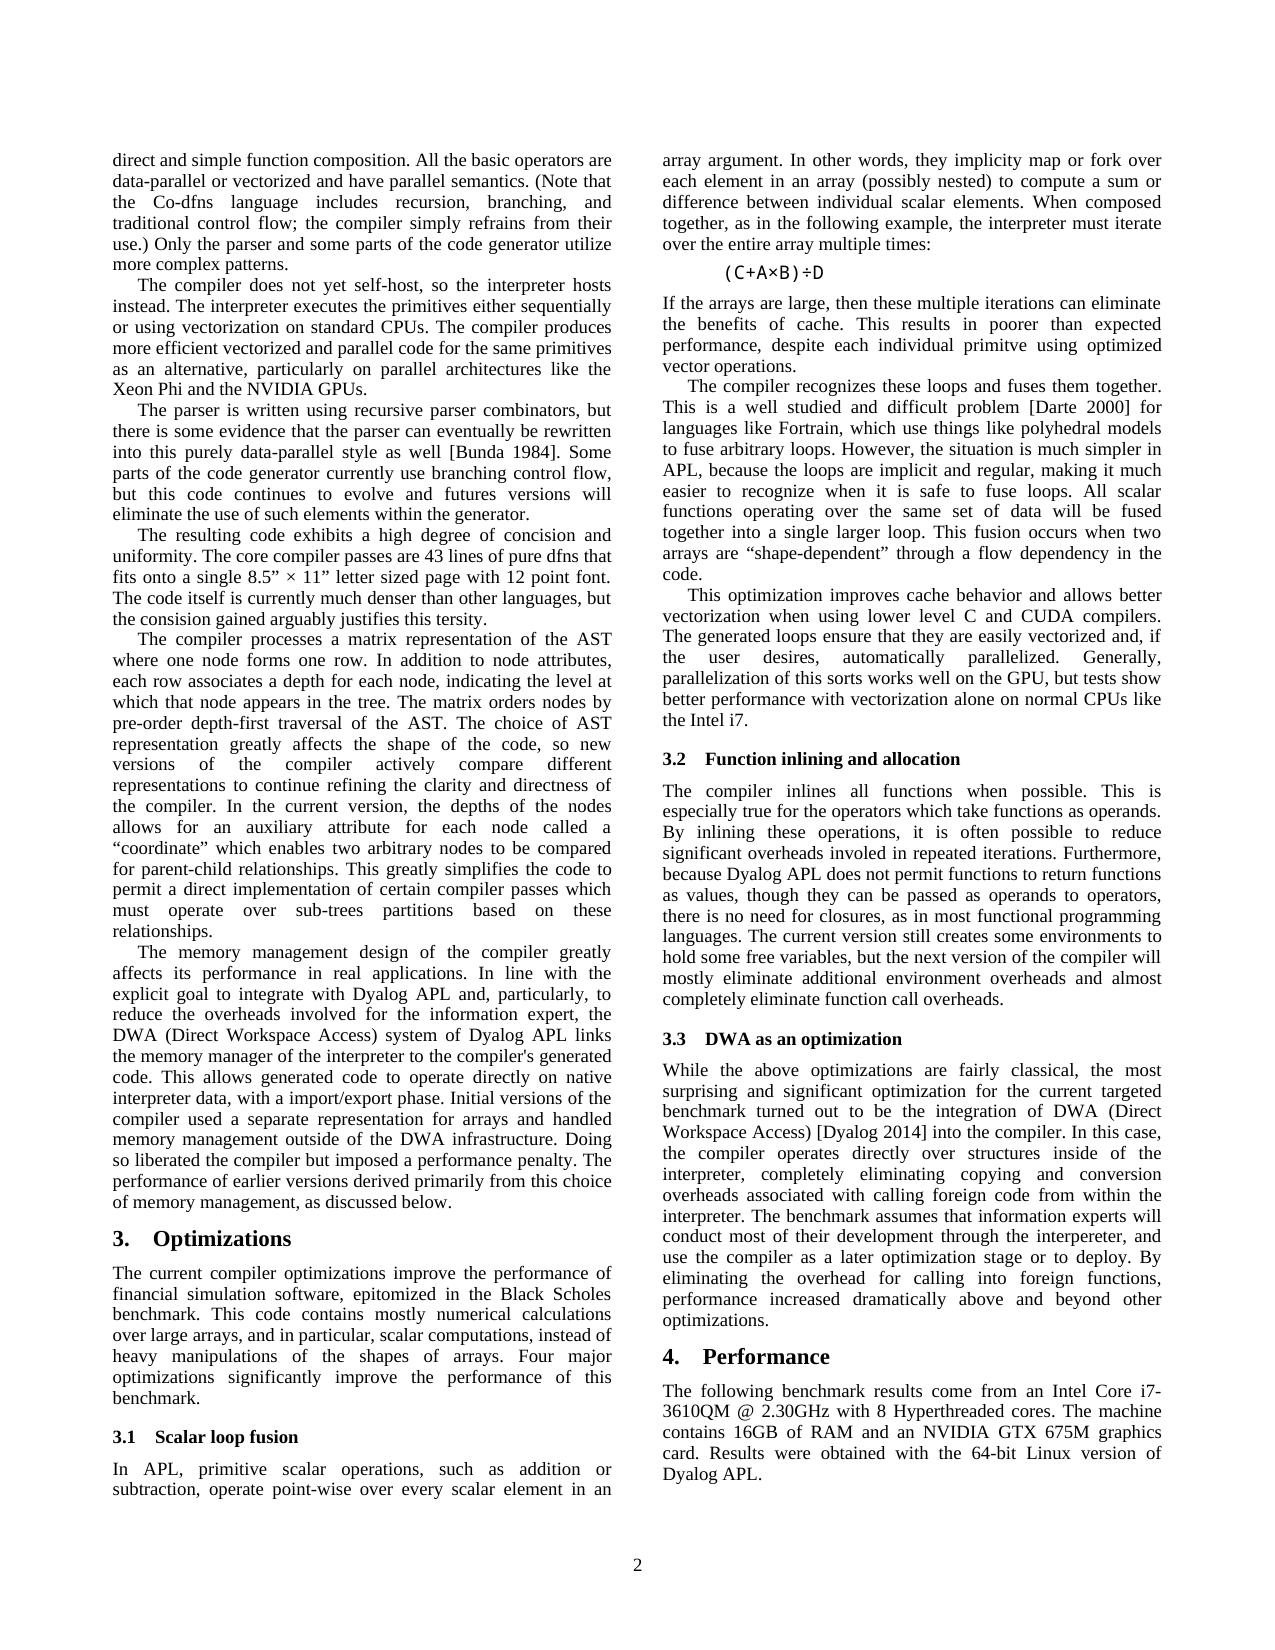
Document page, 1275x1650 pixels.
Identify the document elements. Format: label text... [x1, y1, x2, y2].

subtitle Optimizations [112, 1225, 612, 1252]
text The following benchmark results come from an Intel Core i7-3610QM @ 2.30GHz with 8 Hyperthreaded cores. The machine contains 16GB of RAM and an NVIDIA GTX 675M graphics card. Results were obtained with the 64-bit Linux version of Dyalog APL. [662, 1380, 1162, 1484]
text The parser is written using recursive parser combinators, but there is some evidence that the parser can eventually be rewritten into this purely data-parallel style as well [Bunda 1984]. Some parts of the code generator currently use branching control flow, but this code continues to evolve and futures versions will eliminate the use of such elements within the generator. [112, 400, 612, 525]
text The current compiler optimizations improve the performance of financial simulation software, epitomized in the Black Scholes benchmark. This code contains mostly numerical calculations over large arrays, and in particular, scalar computations, instead of heavy manipulations of the shapes of arrays. Four major optimizations significantly improve the performance of this benchmark. [112, 1262, 612, 1408]
text The resulting code exhibits a high degree of concision and uniformity. The core compiler passes are 43 lines of pure dfns that fits onto a single 8.5” × 11” letter sized page with 12 point font. The code itself is currently much denser than other languages, but the consision gained arguably justifies this tersity. [112, 525, 612, 629]
text direct and simple function composition. All the basic operators are data-parallel or vectorized and have parallel semantics. (Note that the Co-dfns language includes recursion, branching, and traditional control flow; the compiler simply refrains from their use.) Only the parser and some parts of the code generator utilize more complex patterns. [112, 150, 612, 275]
text The memory management design of the compiler greatly affects its performance in real applications. In line with the explicit goal to integrate with Dyalog APL and, particularly, to reduce the overheads involved for the information expert, the DWA (Direct Workspace Access) system of Dyalog APL links the memory manager of the interpreter to the compiler's generated code. This allows generated code to operate directly on native interpreter data, with a import/export phase. Initial versions of the compiler used a separate representation for arrays and handled memory management outside of the DWA infrastructure. Doing so liberated the compiler but imposed a performance penalty. The performance of earlier versions derived primarily from this choice of memory management, as discussed below. [112, 942, 612, 1212]
text If the arrays are large, then these multiple iterations can eliminate the benefits of cache. This results in poorer than expected performance, despite each individual primitve using optimized vector operations. [662, 293, 1162, 376]
text While the above optimizations are fairly classical, the most surprising and significant optimization for the current targeted benchmark turned out to be the integration of DWA (Direct Workspace Access) [Dyalog 2014] into the compiler. In this case, the compiler operates directly over structures inside of the interpreter, completely eliminating copying and conversion overheads associated with calling foreign code from within the interpreter. The benchmark assumes that information experts will conduct most of their development through the interpereter, and use the compiler as a later optimization stage or to deploy. By eliminating the overhead for calling into foreign functions, performance increased dramatically above and beyond other optimizations. [662, 1059, 1162, 1330]
text In APL, primitive scalar operations, such as addition or subtraction, operate point-wise over every scalar element in an [112, 1458, 612, 1500]
subtitle Performance [662, 1343, 1162, 1370]
text The compiler inlines all functions when possible. This is especially true for the operators which take functions as operands. By inlining these operations, it is often possible to reduce significant overheads involed in repeated iterations. Furthermore, because Dyalog APL does not permit functions to return functions as values, though they can be passed as operands to operators, there is no need for closures, as in most functional programming languages. The current version still creates some environments to hold some free variables, but the next version of the compiler will mostly eliminate additional environment overheads and almost completely eliminate function call overheads. [662, 780, 1162, 1009]
subtitle Function inlining and allocation [662, 749, 1162, 770]
text The compiler recognizes these loops and fuses them together. This is a well studied and difficult problem [Darte 2000] for languages like Fortrain, which use things like polyhedral models to fuse arbitrary loops. However, the situation is much simpler in APL, because the loops are implicit and regular, making it much easier to recognize when it is safe to fuse loops. All scalar functions operating over the same set of data will be fused together into a single larger loop. This fusion occurs when two arrays are “shape-dependent” through a flow dependency in the code. [662, 376, 1162, 584]
text The compiler does not yet self-host, so the interpreter hosts instead. The interpreter executes the primitives either sequentially or using vectorization on standard CPUs. The compiler produces more efficient vectorized and parallel code for the same primitives as an alternative, particularly on parallel architectures like the Xeon Phi and the NVIDIA GPUs. [112, 275, 612, 400]
text array argument. In other words, they implicity map or fork over each element in an array (possibly nested) to compute a sum or difference between individual scalar elements. When composed together, as in the following example, the interpreter must iterate over the entire array multiple times: [662, 150, 1162, 254]
text The compiler processes a matrix representation of the AST where one node forms one row. In addition to node attributes, each row associates a depth for each node, indicating the level at which that node appears in the tree. The matrix orders nodes by pre-order depth-first traversal of the AST. The choice of AST representation greatly affects the shape of the code, so new versions of the compiler actively compare different representations to continue refining the clarity and directness of the compiler. In the current version, the depths of the nodes allows for an auxiliary attribute for each node called a “coordinate” which enables two arbitrary nodes to be compared for parent-child relationships. This greatly simplifies the code to permit a direct implementation of certain compiler passes which must operate over sub-trees partitions based on these relationships. [112, 629, 612, 942]
text This optimization improves cache behavior and allows better vectorization when using lower level C and CUDA compilers. The generated loops ensure that they are easily vectorized and, if the user desires, automatically parallelized. Generally, parallelization of this sorts works well on the GPU, but tests show better performance with vectorization alone on normal CPUs like the Intel i7. [662, 584, 1162, 730]
subtitle Scalar loop fusion [112, 1427, 612, 1448]
text (C+A×B)÷D [677, 263, 1162, 284]
subtitle DWA as an optimization [662, 1028, 1162, 1049]
